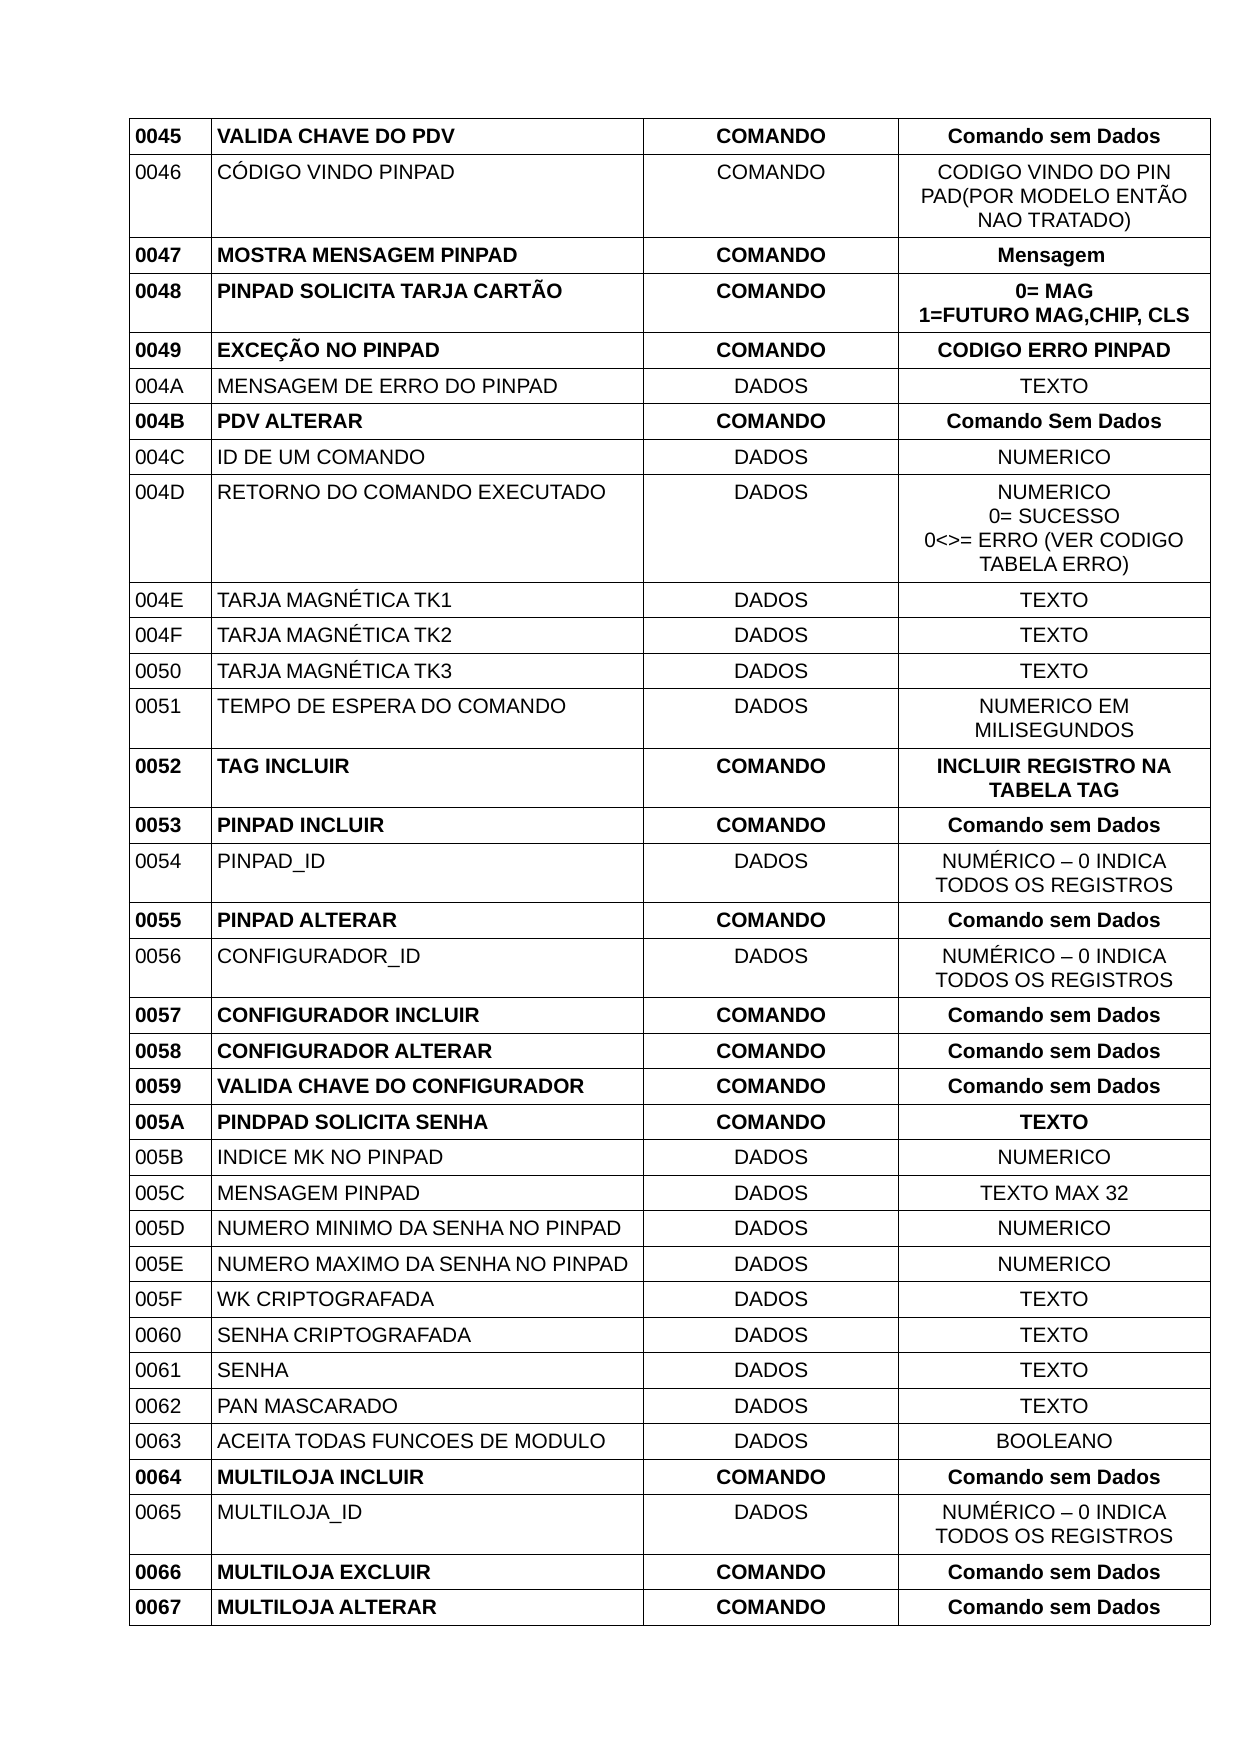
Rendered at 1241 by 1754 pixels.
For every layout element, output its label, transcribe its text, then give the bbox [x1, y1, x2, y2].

table_cell 0055 [130, 903, 211, 938]
table_cell COMANDO [644, 274, 898, 332]
table_cell DADOS [644, 1140, 898, 1175]
table_cell CONFIGURADOR ALTERAR [212, 1034, 643, 1068]
table_cell COMANDO [644, 998, 898, 1033]
table_cell TEXTO [899, 1353, 1210, 1388]
table_cell Comando Sem Dados [899, 404, 1210, 439]
table_cell Comando sem Dados [899, 1069, 1210, 1104]
table_cell CONFIGURADOR_ID [212, 939, 643, 997]
table_cell MULTILOJA_ID [212, 1495, 643, 1554]
table_cell MENSAGEM PINPAD [212, 1176, 643, 1210]
table_cell Comando sem Dados [899, 1555, 1210, 1589]
table_cell NUMERICO EM MILISEGUNDOS [899, 689, 1210, 748]
table_cell DADOS [644, 1282, 898, 1317]
table_cell NUMÉRICO – 0 INDICA TODOS OS REGISTROS [899, 1495, 1210, 1554]
table_cell NUMERO MINIMO DA SENHA NO PINPAD [212, 1211, 643, 1246]
table_cell 0062 [130, 1389, 211, 1423]
table_cell DADOS [644, 1424, 898, 1459]
table_cell 0065 [130, 1495, 211, 1554]
table_cell NUMERICO [899, 1211, 1210, 1246]
table_cell 0052 [130, 749, 211, 807]
table_cell TEXTO [899, 618, 1210, 653]
table_cell 0050 [130, 654, 211, 688]
table_cell 0057 [130, 998, 211, 1033]
table_cell 0060 [130, 1318, 211, 1352]
table_cell PAN MASCARADO [212, 1389, 643, 1423]
table_cell Comando sem Dados [899, 808, 1210, 843]
table_cell MULTILOJA ALTERAR [212, 1590, 643, 1625]
table_cell DADOS [644, 844, 898, 902]
table_cell 005C [130, 1176, 211, 1210]
table_cell COMANDO [644, 1069, 898, 1104]
table_cell 005B [130, 1140, 211, 1175]
table_cell CODIGO ERRO PINPAD [899, 333, 1210, 368]
table_cell ID DE UM COMANDO [212, 440, 643, 474]
table_cell COMANDO [644, 749, 898, 807]
table_cell RETORNO DO COMANDO EXECUTADO [212, 475, 643, 582]
table_cell MENSAGEM DE ERRO DO PINPAD [212, 369, 643, 403]
table_cell DADOS [644, 440, 898, 474]
table_cell TEXTO [899, 369, 1210, 403]
table_cell TEXTO [899, 583, 1210, 617]
table_cell 0048 [130, 274, 211, 332]
table_cell Mensagem [899, 238, 1210, 273]
table_cell 004B [130, 404, 211, 439]
table_cell NUMERO MAXIMO DA SENHA NO PINPAD [212, 1247, 643, 1281]
table_cell 0054 [130, 844, 211, 902]
table_cell CODIGO VINDO DO PIN PAD(POR MODELO ENTÃO NAO TRATADO) [899, 155, 1210, 237]
table_cell COMANDO [644, 238, 898, 273]
table_cell TEXTO [899, 1318, 1210, 1352]
table_cell 005D [130, 1211, 211, 1246]
table_cell 004A [130, 369, 211, 403]
table_cell PINPAD SOLICITA TARJA CARTÃO [212, 274, 643, 332]
table_cell PINPAD_ID [212, 844, 643, 902]
table_cell 0047 [130, 238, 211, 273]
table_cell 0067 [130, 1590, 211, 1625]
table_cell DADOS [644, 689, 898, 748]
table_cell PINPAD INCLUIR [212, 808, 643, 843]
table_cell 0061 [130, 1353, 211, 1388]
table_cell NUMERICO [899, 1140, 1210, 1175]
table_cell COMANDO [644, 1105, 898, 1139]
table_cell NUMÉRICO – 0 INDICA TODOS OS REGISTROS [899, 939, 1210, 997]
table_cell Comando sem Dados [899, 903, 1210, 938]
table_cell EXCEÇÃO NO PINPAD [212, 333, 643, 368]
table_cell Comando sem Dados [899, 1590, 1210, 1625]
table_cell TEXTO [899, 1389, 1210, 1423]
table_cell 0045 [130, 119, 211, 154]
table_cell Comando sem Dados [899, 119, 1210, 154]
table_cell TAG INCLUIR [212, 749, 643, 807]
table_cell MULTILOJA INCLUIR [212, 1460, 643, 1494]
table_cell WK CRIPTOGRAFADA [212, 1282, 643, 1317]
table_cell NUMÉRICO – 0 INDICA TODOS OS REGISTROS [899, 844, 1210, 902]
table_cell MULTILOJA EXCLUIR [212, 1555, 643, 1589]
table_cell DADOS [644, 1247, 898, 1281]
table_cell DADOS [644, 1495, 898, 1554]
table_cell ACEITA TODAS FUNCOES DE MODULO [212, 1424, 643, 1459]
table_cell DADOS [644, 1176, 898, 1210]
table_cell NUMERICO 0= SUCESSO 0<>= ERRO (VER CODIGO TABELA ERRO) [899, 475, 1210, 582]
table_cell SENHA CRIPTOGRAFADA [212, 1318, 643, 1352]
table_cell NUMERICO [899, 1247, 1210, 1281]
table_cell 0053 [130, 808, 211, 843]
table_cell COMANDO [644, 333, 898, 368]
table_cell NUMERICO [899, 440, 1210, 474]
table_cell TARJA MAGNÉTICA TK2 [212, 618, 643, 653]
table_cell PINPAD ALTERAR [212, 903, 643, 938]
table_cell COMANDO [644, 404, 898, 439]
table_cell 0066 [130, 1555, 211, 1589]
table_cell VALIDA CHAVE DO PDV [212, 119, 643, 154]
table_cell 0049 [130, 333, 211, 368]
table_cell DADOS [644, 618, 898, 653]
table_cell SENHA [212, 1353, 643, 1388]
table_cell COMANDO [644, 155, 898, 237]
table_cell COMANDO [644, 808, 898, 843]
table_cell 004C [130, 440, 211, 474]
table_cell DADOS [644, 1389, 898, 1423]
table_cell DADOS [644, 1211, 898, 1246]
table_cell COMANDO [644, 1034, 898, 1068]
table_cell MOSTRA MENSAGEM PINPAD [212, 238, 643, 273]
table_cell 0059 [130, 1069, 211, 1104]
table_cell TEXTO [899, 1282, 1210, 1317]
table_cell Comando sem Dados [899, 1034, 1210, 1068]
table_cell DADOS [644, 369, 898, 403]
table_cell COMANDO [644, 903, 898, 938]
table_cell COMANDO [644, 119, 898, 154]
table_cell DADOS [644, 1353, 898, 1388]
table_cell 0046 [130, 155, 211, 237]
table_cell DADOS [644, 475, 898, 582]
table_cell TEXTO [899, 1105, 1210, 1139]
table_cell 0058 [130, 1034, 211, 1068]
table_cell INCLUIR REGISTRO NA TABELA TAG [899, 749, 1210, 807]
table_cell VALIDA CHAVE DO CONFIGURADOR [212, 1069, 643, 1104]
table_cell Comando sem Dados [899, 1460, 1210, 1494]
table_cell 005E [130, 1247, 211, 1281]
table_cell PINDPAD SOLICITA SENHA [212, 1105, 643, 1139]
table_cell 0051 [130, 689, 211, 748]
table_cell TEMPO DE ESPERA DO COMANDO [212, 689, 643, 748]
table_cell TARJA MAGNÉTICA TK1 [212, 583, 643, 617]
table_cell 004F [130, 618, 211, 653]
table_cell INDICE MK NO PINPAD [212, 1140, 643, 1175]
table_cell 0056 [130, 939, 211, 997]
table_cell TEXTO [899, 654, 1210, 688]
table_cell DADOS [644, 1318, 898, 1352]
table_cell 004E [130, 583, 211, 617]
table_cell DADOS [644, 654, 898, 688]
table_cell TEXTO MAX 32 [899, 1176, 1210, 1210]
table_cell BOOLEANO [899, 1424, 1210, 1459]
table_cell COMANDO [644, 1555, 898, 1589]
table_cell DADOS [644, 939, 898, 997]
table_cell DADOS [644, 583, 898, 617]
table_cell COMANDO [644, 1590, 898, 1625]
table_cell 0064 [130, 1460, 211, 1494]
table_cell 0063 [130, 1424, 211, 1459]
table_cell Comando sem Dados [899, 998, 1210, 1033]
table_cell TARJA MAGNÉTICA TK3 [212, 654, 643, 688]
table_cell 005F [130, 1282, 211, 1317]
table_cell COMANDO [644, 1460, 898, 1494]
table_cell CÓDIGO VINDO PINPAD [212, 155, 643, 237]
table_cell PDV ALTERAR [212, 404, 643, 439]
table_cell 0= MAG 1=FUTURO MAG,CHIP, CLS [899, 274, 1210, 332]
table_cell CONFIGURADOR INCLUIR [212, 998, 643, 1033]
table_cell 004D [130, 475, 211, 582]
table_cell 005A [130, 1105, 211, 1139]
